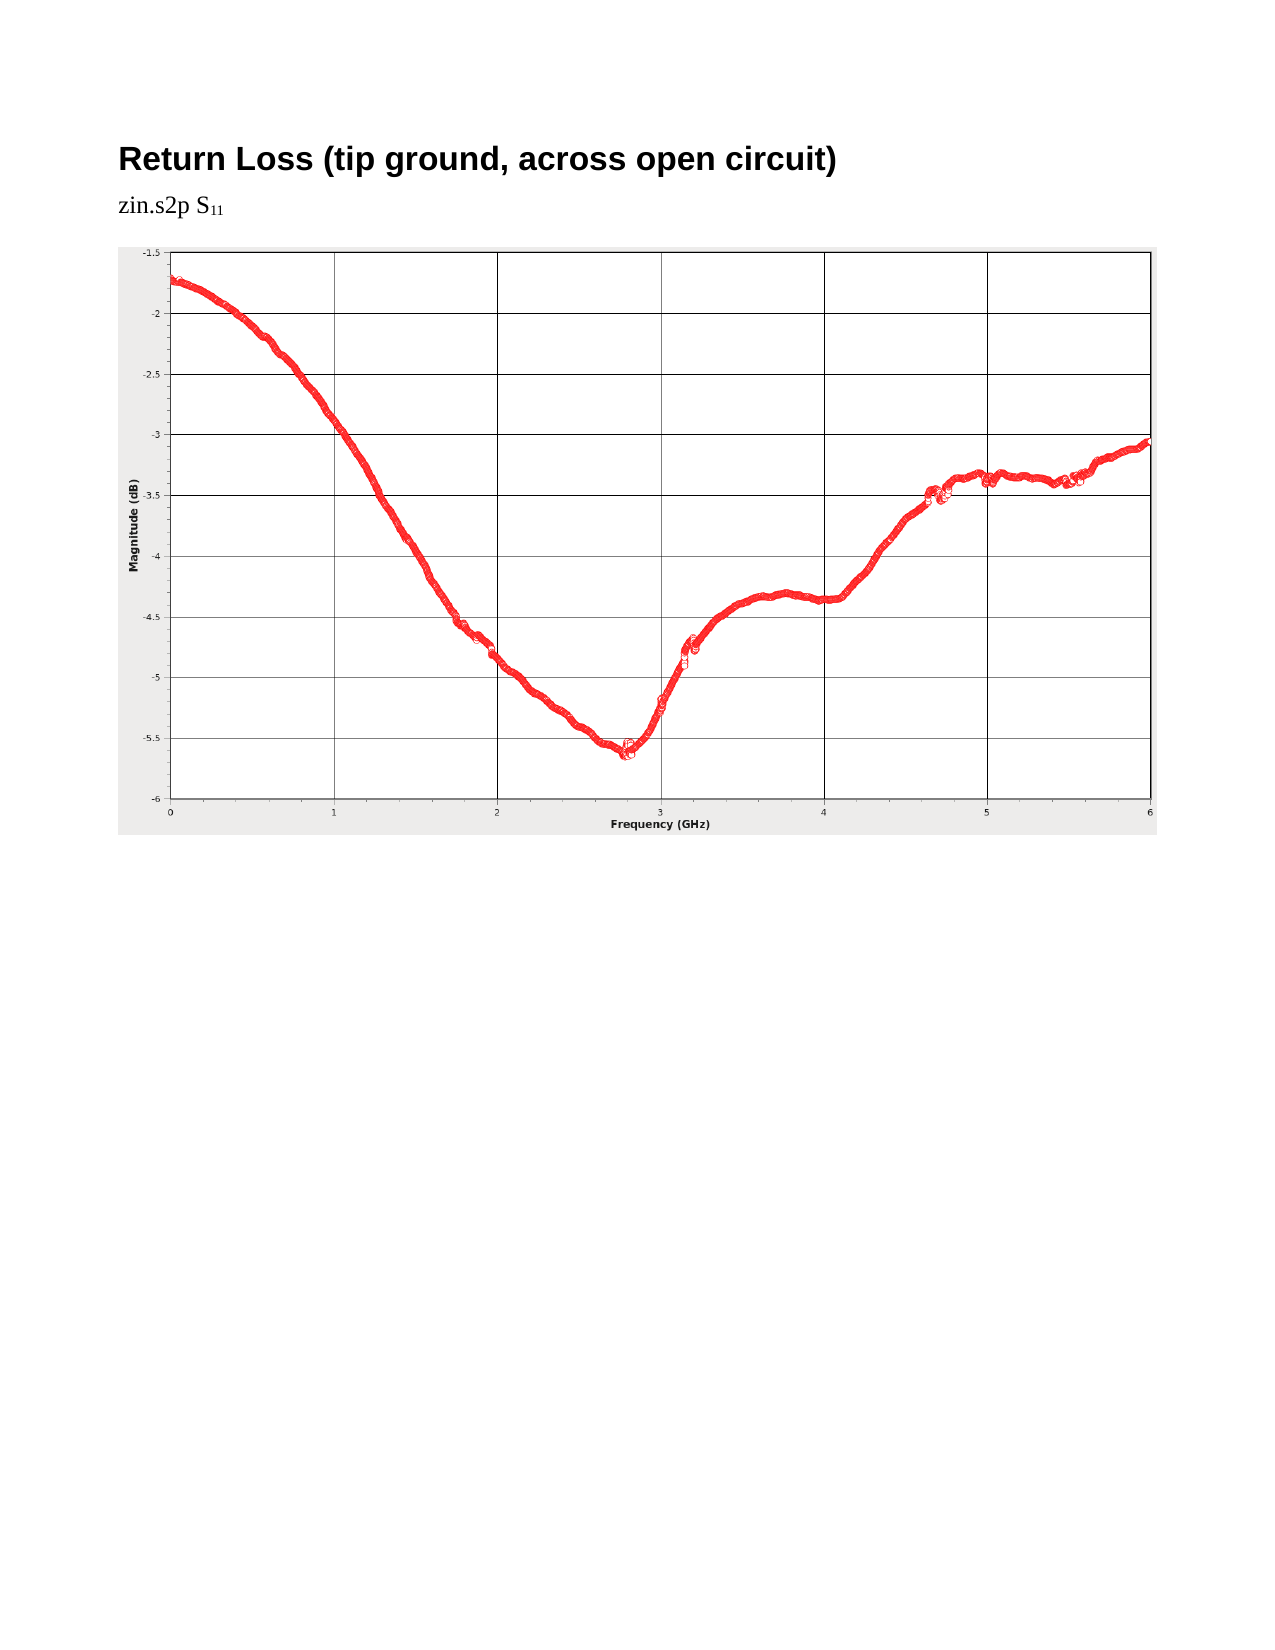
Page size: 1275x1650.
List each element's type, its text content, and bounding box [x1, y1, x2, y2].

subtitle Return Loss (tip ground, across open circuit) [118, 139, 1157, 178]
picture [118, 247, 1157, 835]
text zin.s2p S11 [118, 190, 1157, 219]
